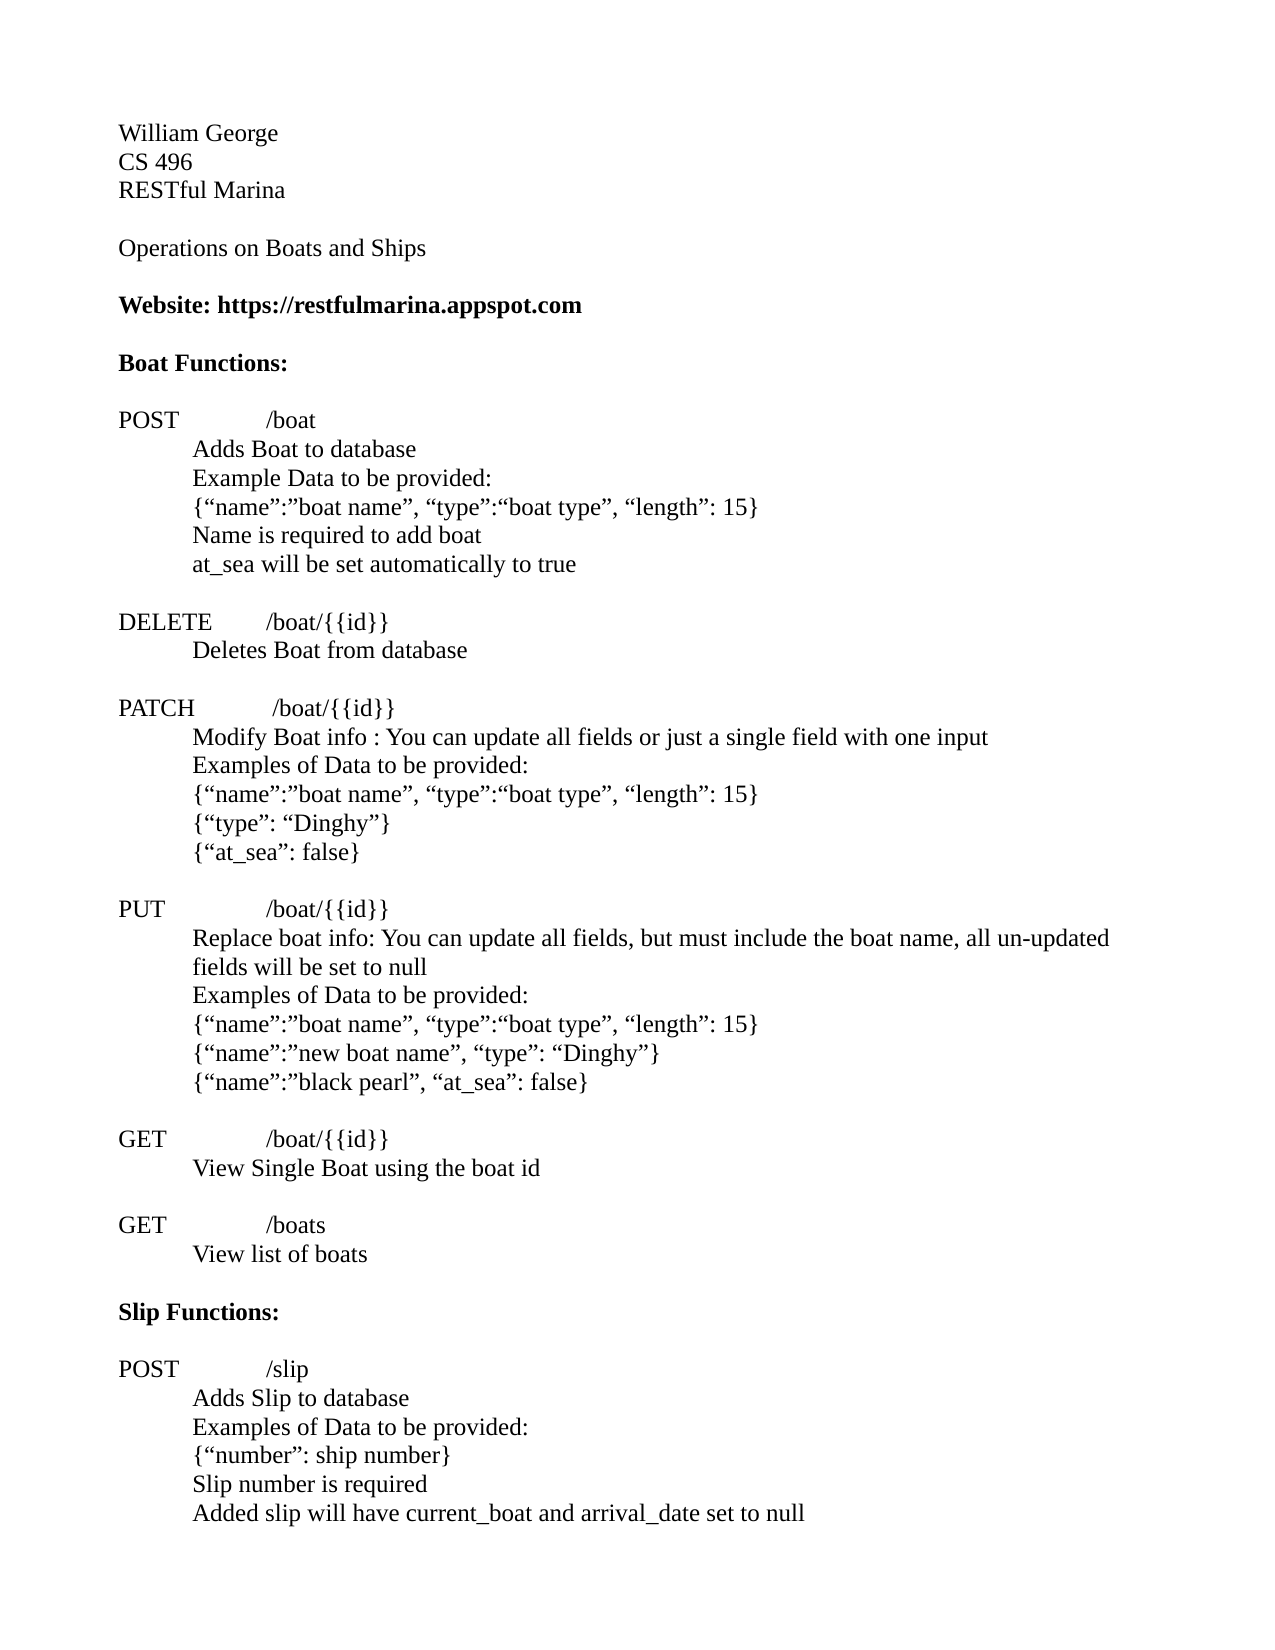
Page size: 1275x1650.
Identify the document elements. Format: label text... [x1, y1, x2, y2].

text {“name”:”black pearl”, “at_sea”: false} [118, 1067, 1157, 1096]
text Boat Functions: [118, 348, 1157, 377]
text PATCH /boat/{{id}} [118, 693, 1157, 722]
text DELETE /boat/{{id}} [118, 607, 1157, 636]
text Examples of Data to be provided: [118, 981, 1157, 1009]
text Deletes Boat from database [118, 636, 1157, 664]
text RESTful Marina [118, 176, 1157, 204]
text POST /slip [118, 1354, 1157, 1383]
text Examples of Data to be provided: [118, 1412, 1157, 1441]
text Operations on Boats and Ships [118, 233, 1157, 262]
text {“at_sea”: false} [118, 837, 1157, 866]
text Adds Boat to database [118, 434, 1157, 463]
text Slip Functions: [118, 1297, 1157, 1326]
text CS 496 [118, 147, 1157, 176]
text Added slip will have current_boat and arrival_date set to null [118, 1498, 1157, 1527]
text Website: https://restfulmarina.appspot.com [118, 291, 1157, 319]
text View list of boats [118, 1239, 1157, 1268]
text at_sea will be set automatically to true [118, 549, 1157, 578]
text Example Data to be provided: [118, 463, 1157, 492]
text {“name”:”new boat name”, “type”: “Dinghy”} [118, 1038, 1157, 1067]
text {“name”:”boat name”, “type”:“boat type”, “length”: 15} [118, 779, 1157, 808]
text {“name”:”boat name”, “type”:“boat type”, “length”: 15} [118, 492, 1157, 521]
text Examples of Data to be provided: [118, 751, 1157, 779]
text {“number”: ship number} [118, 1441, 1157, 1469]
text Name is required to add boat [118, 521, 1157, 549]
text Adds Slip to database [118, 1383, 1157, 1412]
text GET /boat/{{id}} [118, 1124, 1157, 1153]
text POST /boat [118, 406, 1157, 434]
text {“type”: “Dinghy”} [118, 808, 1157, 837]
text Slip number is required [118, 1469, 1157, 1498]
text GET /boats [118, 1211, 1157, 1239]
text Replace boat info: You can update all fields, but must include the boat name, all un-updated fields will be set to null [118, 923, 1157, 981]
text Modify Boat info : You can update all fields or just a single field with one input [118, 722, 1157, 751]
text PUT /boat/{{id}} [118, 894, 1157, 923]
text William George [118, 118, 1157, 147]
text View Single Boat using the boat id [118, 1153, 1157, 1182]
text {“name”:”boat name”, “type”:“boat type”, “length”: 15} [118, 1009, 1157, 1038]
